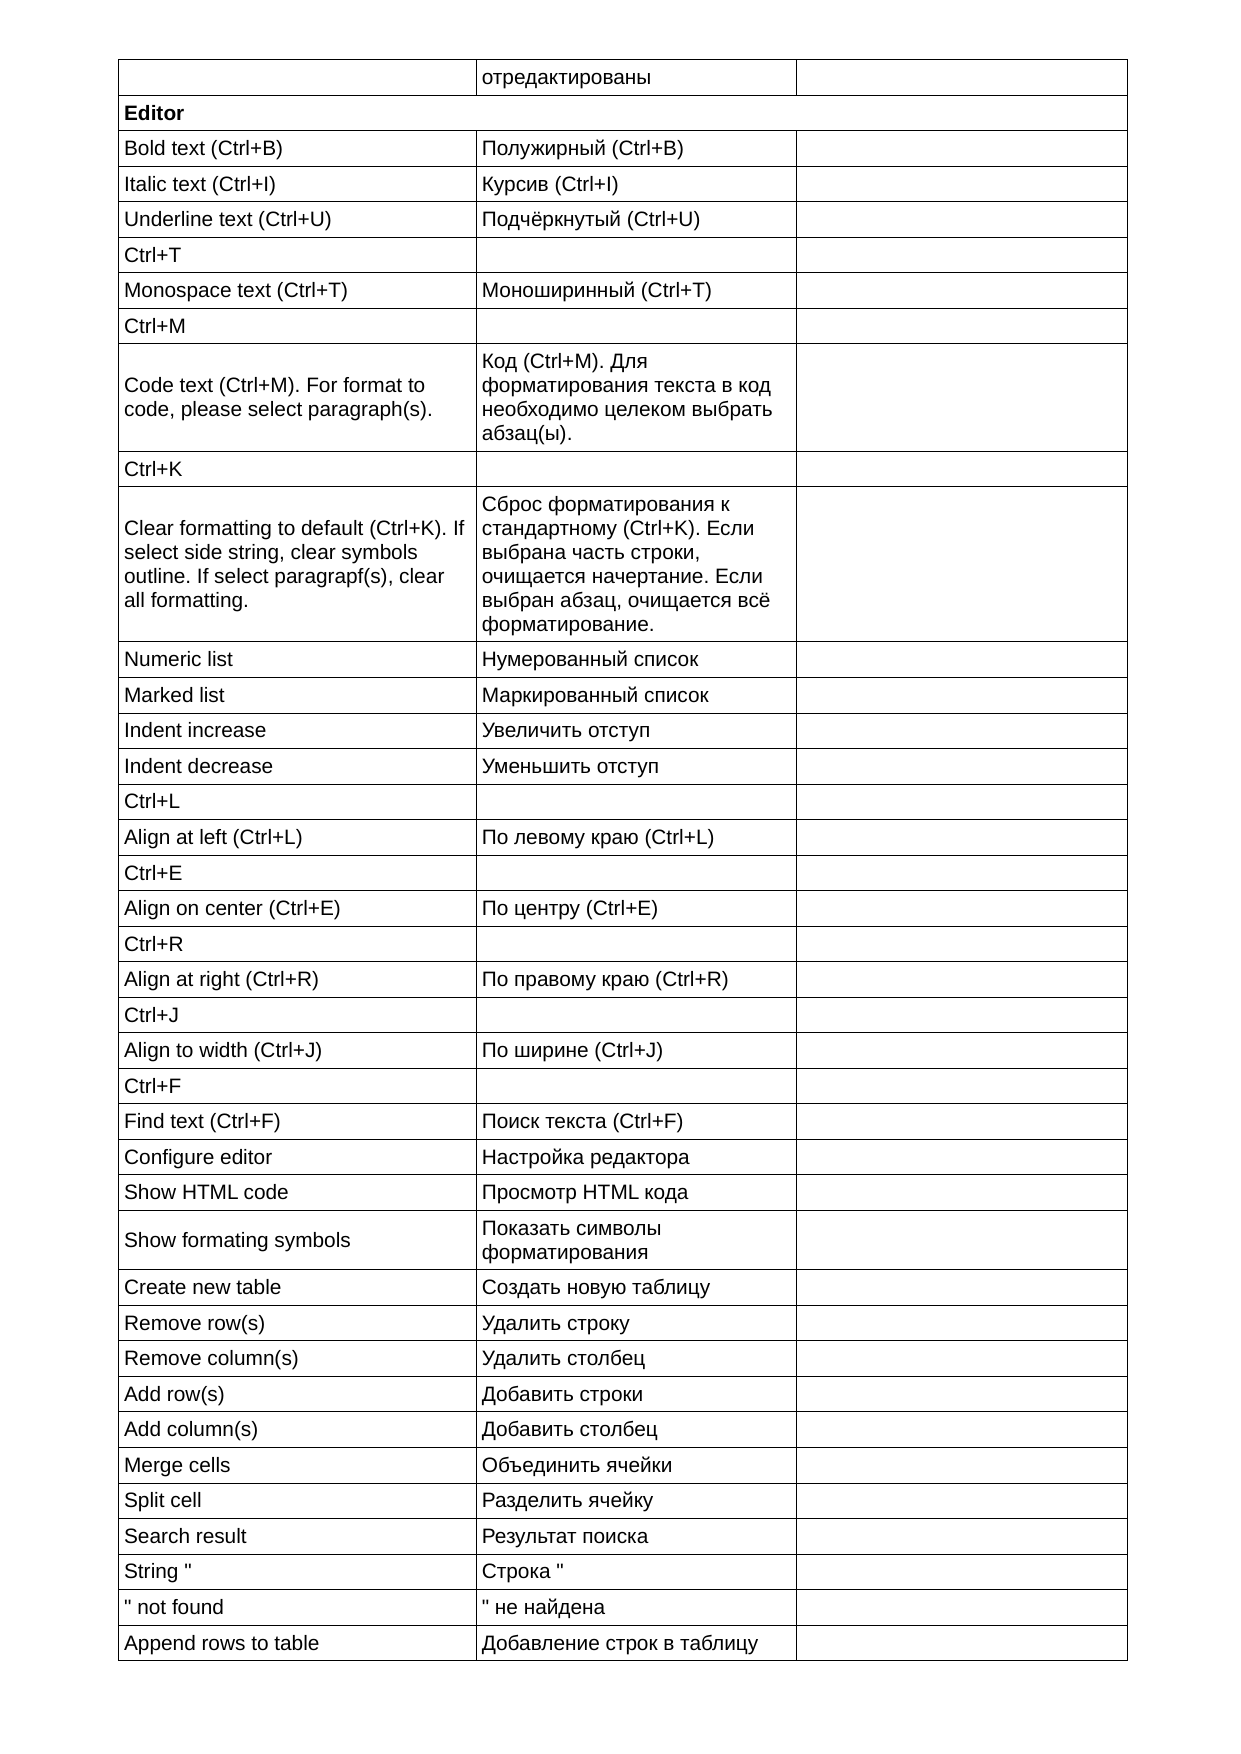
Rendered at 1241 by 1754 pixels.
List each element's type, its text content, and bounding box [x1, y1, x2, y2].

table_cell [477, 1069, 796, 1103]
table_cell Нумерованный список [477, 642, 796, 677]
table_cell [477, 785, 796, 819]
table_cell [797, 309, 1127, 343]
table_cell Append rows to table [119, 1626, 476, 1660]
table_cell [797, 856, 1127, 890]
table_cell Add column(s) [119, 1412, 476, 1447]
table_cell Результат поиска [477, 1519, 796, 1553]
table_cell Code text (Ctrl+M). For format to code, please select paragraph(s). [119, 344, 476, 451]
table_cell [797, 1555, 1127, 1589]
table_cell [477, 927, 796, 961]
table_cell Italic text (Ctrl+I) [119, 167, 476, 201]
table_cell Align on center (Ctrl+E) [119, 891, 476, 926]
table_cell Remove column(s) [119, 1341, 476, 1376]
table_cell По правому краю (Ctrl+R) [477, 962, 796, 997]
table_cell Indent decrease [119, 749, 476, 783]
table_cell [797, 202, 1127, 237]
table_cell [119, 60, 476, 94]
table_cell [797, 820, 1127, 854]
table_cell [797, 1306, 1127, 1340]
table_cell Ctrl+J [119, 998, 476, 1032]
table_cell Поиск текста (Ctrl+F) [477, 1104, 796, 1139]
table_cell [797, 344, 1127, 451]
table_cell [797, 1140, 1127, 1174]
table_cell Ctrl+M [119, 309, 476, 343]
table_cell [797, 998, 1127, 1032]
table_cell Подчёркнутый (Ctrl+U) [477, 202, 796, 237]
table_cell [477, 309, 796, 343]
table_cell [797, 1590, 1127, 1624]
table_cell [797, 1270, 1127, 1305]
table_cell [797, 238, 1127, 272]
table_cell [477, 238, 796, 272]
table_cell [797, 927, 1127, 961]
table_cell [797, 1626, 1127, 1660]
table_cell Добавить столбец [477, 1412, 796, 1447]
table_cell Bold text (Ctrl+B) [119, 131, 476, 166]
table_cell [797, 962, 1127, 997]
table_cell Ctrl+R [119, 927, 476, 961]
table_cell [797, 678, 1127, 712]
table_cell Показать символы форматирования [477, 1211, 796, 1269]
table_cell [797, 131, 1127, 166]
table_cell отредактированы [477, 60, 796, 94]
table_cell [797, 1211, 1127, 1269]
table_cell [797, 1104, 1127, 1139]
table_cell Добавить строки [477, 1377, 796, 1411]
table_cell [797, 273, 1127, 308]
table_cell [477, 452, 796, 486]
table_cell Моноширинный (Ctrl+T) [477, 273, 796, 308]
table_cell Configure editor [119, 1140, 476, 1174]
table_cell [797, 1175, 1127, 1210]
table_cell Удалить столбец [477, 1341, 796, 1376]
table_cell Indent increase [119, 714, 476, 748]
table_cell Создать новую таблицу [477, 1270, 796, 1305]
table_cell Add row(s) [119, 1377, 476, 1411]
table_cell [797, 452, 1127, 486]
table_cell Split cell [119, 1484, 476, 1518]
table_cell [797, 1377, 1127, 1411]
table_cell Align at right (Ctrl+R) [119, 962, 476, 997]
table_cell По ширине (Ctrl+J) [477, 1033, 796, 1068]
table_cell Удалить строку [477, 1306, 796, 1340]
table_cell Align to width (Ctrl+J) [119, 1033, 476, 1068]
table_cell Find text (Ctrl+F) [119, 1104, 476, 1139]
table_cell Ctrl+L [119, 785, 476, 819]
table_cell Marked list [119, 678, 476, 712]
table_cell Настройка редактора [477, 1140, 796, 1174]
table_cell Курсив (Ctrl+I) [477, 167, 796, 201]
table_cell Ctrl+E [119, 856, 476, 890]
table_cell Search result [119, 1519, 476, 1553]
table_cell [797, 1069, 1127, 1103]
table_cell [797, 1484, 1127, 1518]
table_cell Show HTML code [119, 1175, 476, 1210]
table_cell [797, 1519, 1127, 1553]
table_cell [797, 1341, 1127, 1376]
table_cell [797, 487, 1127, 641]
table_cell Editor [119, 96, 1127, 130]
table_cell [797, 1448, 1127, 1482]
table_cell [797, 167, 1127, 201]
table_cell [797, 1033, 1127, 1068]
table_cell " не найдена [477, 1590, 796, 1624]
table_cell " not found [119, 1590, 476, 1624]
table_cell Create new table [119, 1270, 476, 1305]
table_cell Clear formatting to default (Ctrl+K). If select side string, clear symbols outline. If select paragrapf(s), clear all formatting. [119, 487, 476, 641]
table_cell [797, 642, 1127, 677]
table_cell Ctrl+T [119, 238, 476, 272]
table_cell [477, 998, 796, 1032]
table_cell [797, 1412, 1127, 1447]
table_cell Маркированный список [477, 678, 796, 712]
table_cell [797, 891, 1127, 926]
table_cell Remove row(s) [119, 1306, 476, 1340]
table_cell По левому краю (Ctrl+L) [477, 820, 796, 854]
table_cell Увеличить отступ [477, 714, 796, 748]
table_cell Numeric list [119, 642, 476, 677]
table_cell Разделить ячейку [477, 1484, 796, 1518]
table_cell Просмотр HTML кода [477, 1175, 796, 1210]
table_cell [477, 856, 796, 890]
table_cell [797, 785, 1127, 819]
table_cell Align at left (Ctrl+L) [119, 820, 476, 854]
table_cell Полужирный (Ctrl+B) [477, 131, 796, 166]
table_cell Show formating symbols [119, 1211, 476, 1269]
table_cell [797, 749, 1127, 783]
table_cell По центру (Ctrl+E) [477, 891, 796, 926]
table_cell Добавление строк в таблицу [477, 1626, 796, 1660]
table_cell Merge cells [119, 1448, 476, 1482]
table_cell [797, 714, 1127, 748]
table_cell String " [119, 1555, 476, 1589]
table_cell [797, 60, 1127, 94]
table_cell Сброс форматирования к стандартному (Ctrl+K). Если выбрана часть строки, очищается начертание. Если выбран абзац, очищается всё форматирование. [477, 487, 796, 641]
table_cell Ctrl+F [119, 1069, 476, 1103]
table_cell Строка " [477, 1555, 796, 1589]
table_cell Объединить ячейки [477, 1448, 796, 1482]
table_cell Monospace text (Ctrl+T) [119, 273, 476, 308]
table_cell Ctrl+K [119, 452, 476, 486]
table_cell Уменьшить отступ [477, 749, 796, 783]
table_cell Underline text (Ctrl+U) [119, 202, 476, 237]
table_cell Код (Ctrl+M). Для форматирования текста в код необходимо целеком выбрать абзац(ы). [477, 344, 796, 451]
